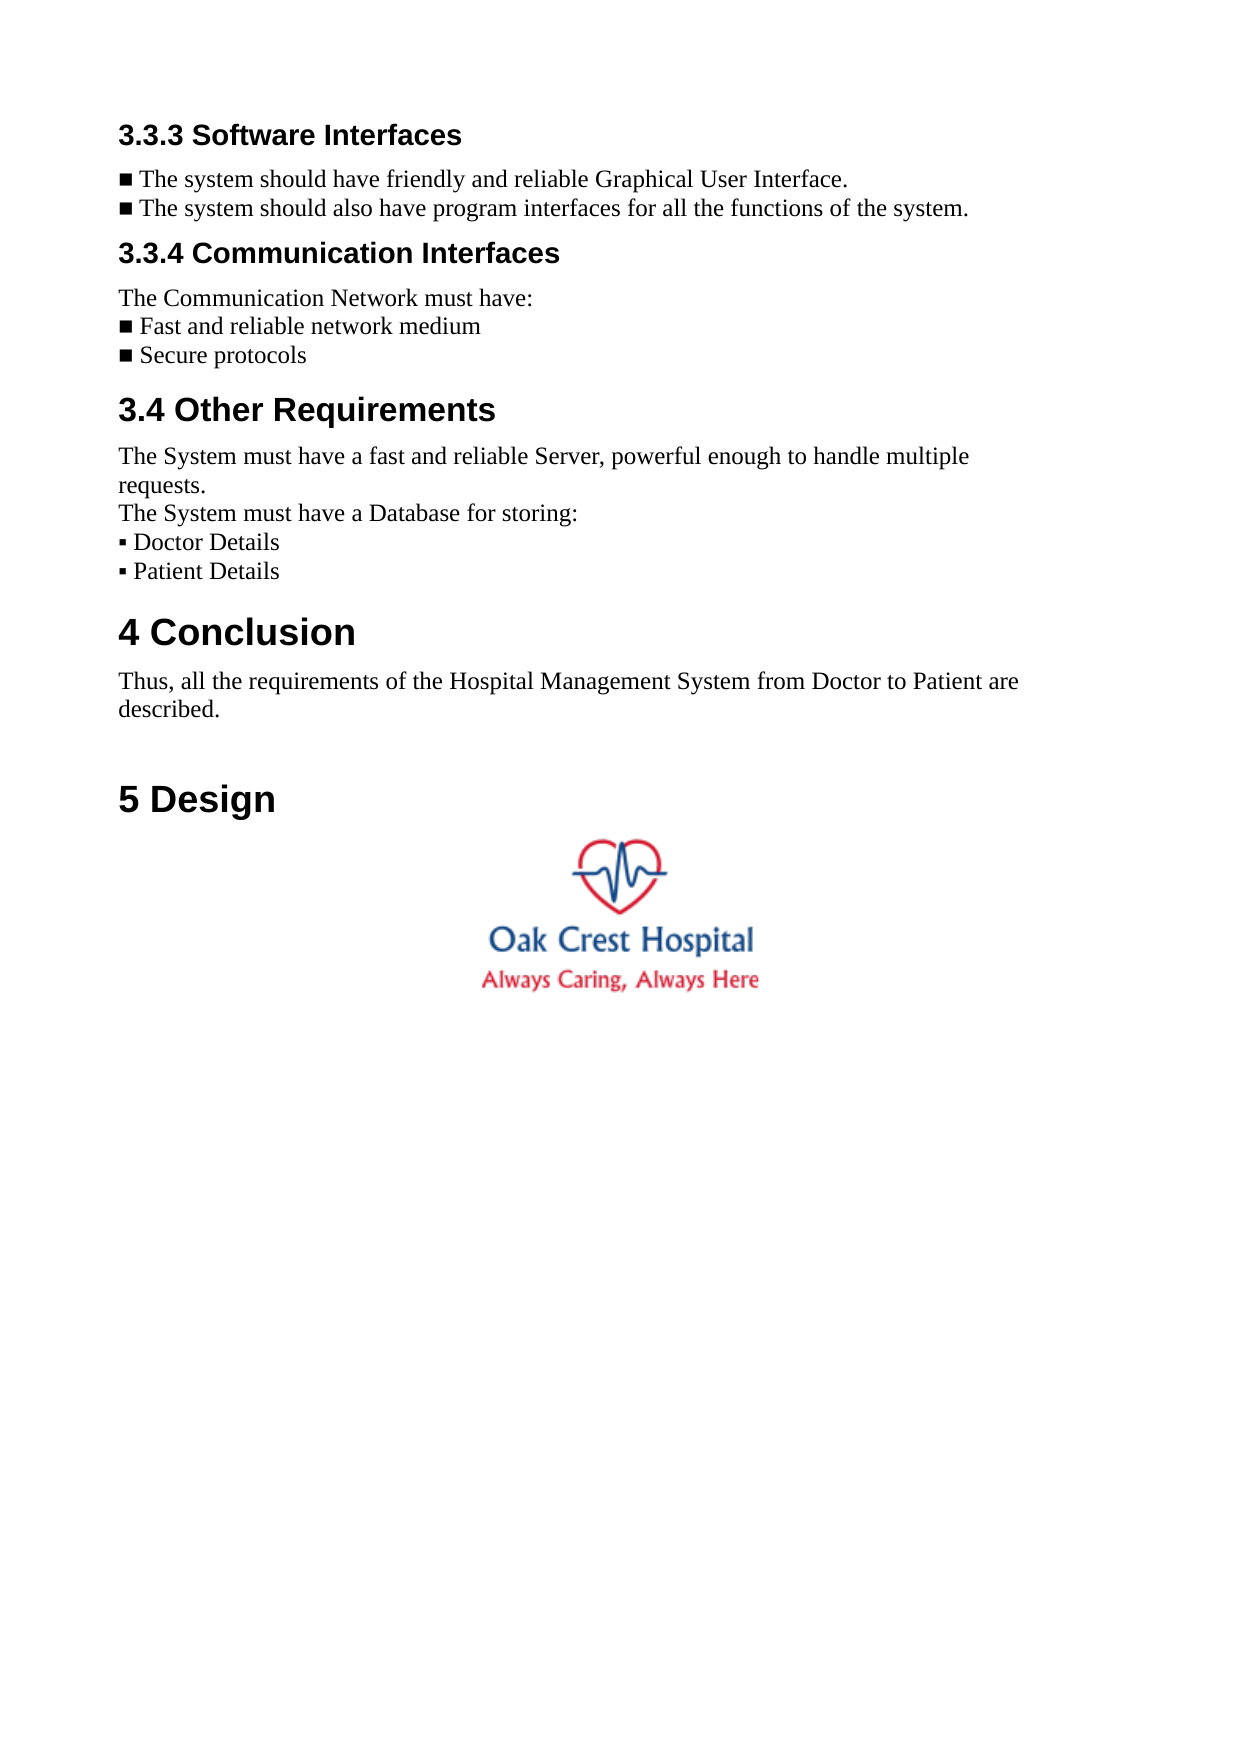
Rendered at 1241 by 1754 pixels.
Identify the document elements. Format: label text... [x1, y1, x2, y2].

subtitle 5 Design [118, 777, 1122, 821]
text The Communication Network must have: [118, 283, 1122, 311]
text ■ The system should have friendly and reliable Graphical User Interface. [118, 164, 1122, 193]
picture [481, 833, 759, 999]
subtitle 4 Conclusion [118, 610, 1122, 653]
text The System must have a Database for storing: [118, 498, 1122, 527]
subtitle 3.3.3 Software Interfaces [118, 118, 1122, 152]
subtitle 3.4 Other Requirements [118, 390, 1122, 428]
subtitle 3.3.4 Communication Interfaces [118, 236, 1122, 270]
text The System must have a fast and reliable Server, powerful enough to handle multiple [118, 441, 1122, 470]
text ■ The system should also have program interfaces for all the functions of the system. [118, 193, 1122, 222]
text ▪ Patient Details [118, 556, 1122, 585]
text ▪ Doctor Details [118, 527, 1122, 556]
text ■ Secure protocols [118, 340, 1122, 369]
text requests. [118, 470, 1122, 498]
text Thus, all the requirements of the Hospital Management System from Doctor to Patient are described. [118, 666, 1122, 723]
text ■ Fast and reliable network medium [118, 311, 1122, 340]
